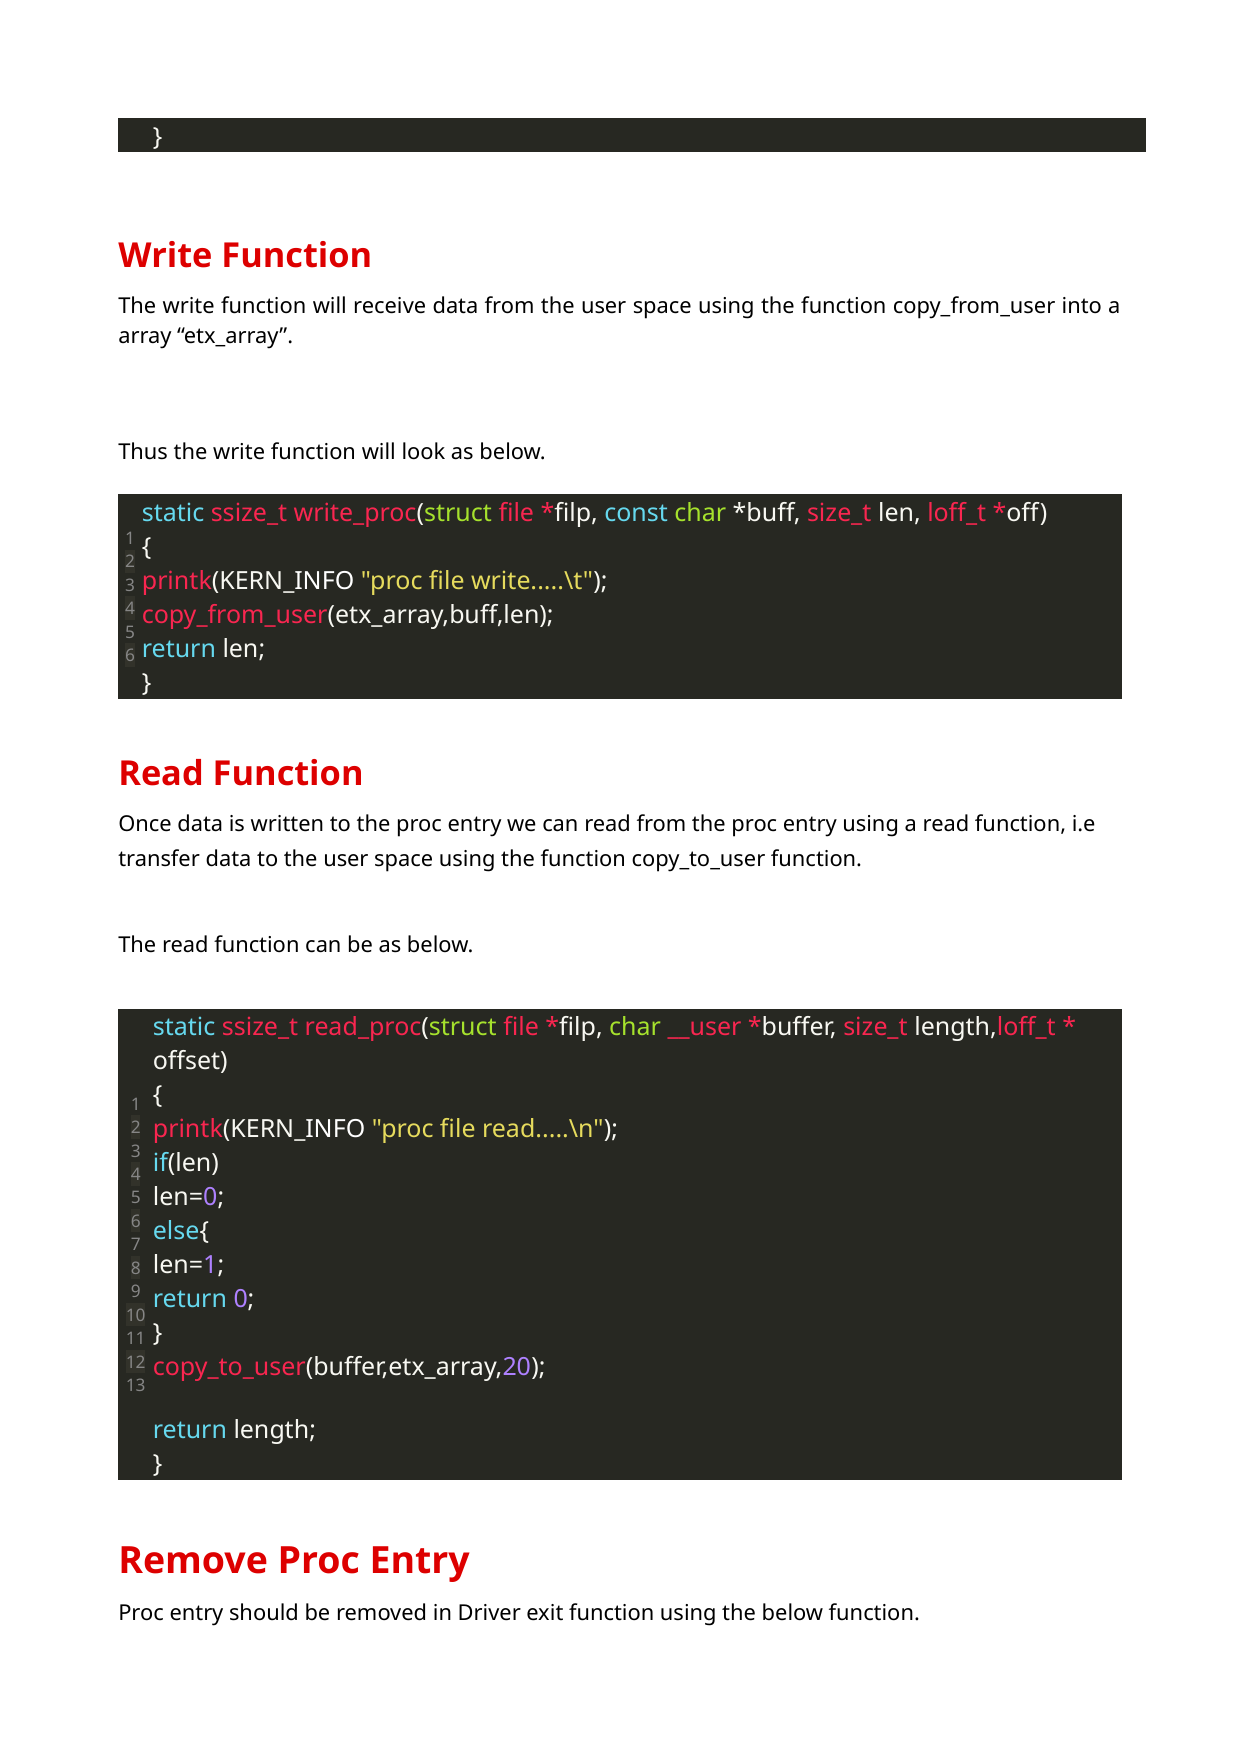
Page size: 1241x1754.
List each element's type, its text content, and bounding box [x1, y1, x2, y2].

table_header static ssize_t read_proc(struct file *filp, char __user *buffer, size_t length,loff_t * offset) { printk(KERN_INFO "proc file read.....\n"); if(len) len=0; else{ len=1; return 0; } copy_to_user(buffer,etx_array,20); return length; } [153, 1446, 1122, 1480]
subtitle Read Function [118, 748, 1122, 795]
text Once data is written to the proc entry we can read from the proc entry using a read function, i.e transfer data to the user space using the function copy_to_user function. [118, 808, 1122, 873]
table_header static ssize_t write_proc(struct file *filp, const char *buff, size_t len, loff_t *off) { printk(KERN_INFO "proc file write.....\t"); copy_from_user(etx_array,buff,len); return len; } [142, 631, 1122, 665]
text The write function will receive data from the user space using the function copy_from_user into a array “etx_array”. [118, 290, 1122, 349]
table_header static ssize_t write_proc(struct file *filp, const char *buff, size_t len, loff_t *off) { printk(KERN_INFO "proc file write.....\t"); copy_from_user(etx_array,buff,len); return len; } [142, 562, 1122, 596]
text The read function can be as below. [118, 895, 1122, 959]
table_header [118, 118, 153, 152]
table_header static ssize_t read_proc(struct file *filp, char __user *buffer, size_t length,loff_t * offset) { printk(KERN_INFO "proc file read.....\n"); if(len) len=0; else{ len=1; return 0; } copy_to_user(buffer,etx_array,20); return length; } [153, 1247, 1122, 1281]
table_header static ssize_t write_proc(struct file *filp, const char *buff, size_t len, loff_t *off) { printk(KERN_INFO "proc file write.....\t"); copy_from_user(etx_array,buff,len); return len; } [142, 494, 1122, 528]
table_header 1 2 3 4 5 6 [118, 494, 142, 699]
text Proc entry should be removed in Driver exit function using the below function. [118, 1597, 1122, 1627]
table_header static ssize_t read_proc(struct file *filp, char __user *buffer, size_t length,loff_t * offset) { printk(KERN_INFO "proc file read.....\n"); if(len) len=0; else{ len=1; return 0; } copy_to_user(buffer,etx_array,20); return length; } [153, 1315, 1122, 1349]
table_header static ssize_t read_proc(struct file *filp, char __user *buffer, size_t length,loff_t * offset) { printk(KERN_INFO "proc file read.....\n"); if(len) len=0; else{ len=1; return 0; } copy_to_user(buffer,etx_array,20); return length; } [153, 1111, 1122, 1145]
table_header 1 2 3 4 5 6 7 8 9 10 11 12 13 [118, 1009, 153, 1480]
subtitle Remove Proc Entry [118, 1534, 1122, 1585]
table_header static int open_proc(struct inode *inode, struct file *file) { printk(KERN_INFO "proc file opend.....\t"); return 0; } static int release_proc(struct inode *inode, struct file *file) { printk(KERN_INFO "proc file released.....\n"); return 0; } [153, 118, 1146, 152]
table_header static ssize_t read_proc(struct file *filp, char __user *buffer, size_t length,loff_t * offset) { printk(KERN_INFO "proc file read.....\n"); if(len) len=0; else{ len=1; return 0; } copy_to_user(buffer,etx_array,20); return length; } [153, 1383, 1122, 1412]
table_header static ssize_t read_proc(struct file *filp, char __user *buffer, size_t length,loff_t * offset) { printk(KERN_INFO "proc file read.....\n"); if(len) len=0; else{ len=1; return 0; } copy_to_user(buffer,etx_array,20); return length; } [153, 1179, 1122, 1213]
table_header static ssize_t read_proc(struct file *filp, char __user *buffer, size_t length,loff_t * offset) { printk(KERN_INFO "proc file read.....\n"); if(len) len=0; else{ len=1; return 0; } copy_to_user(buffer,etx_array,20); return length; } [153, 1009, 1122, 1077]
subtitle Write Function [118, 231, 1122, 277]
text Thus the write function will look as below. [118, 436, 1122, 466]
